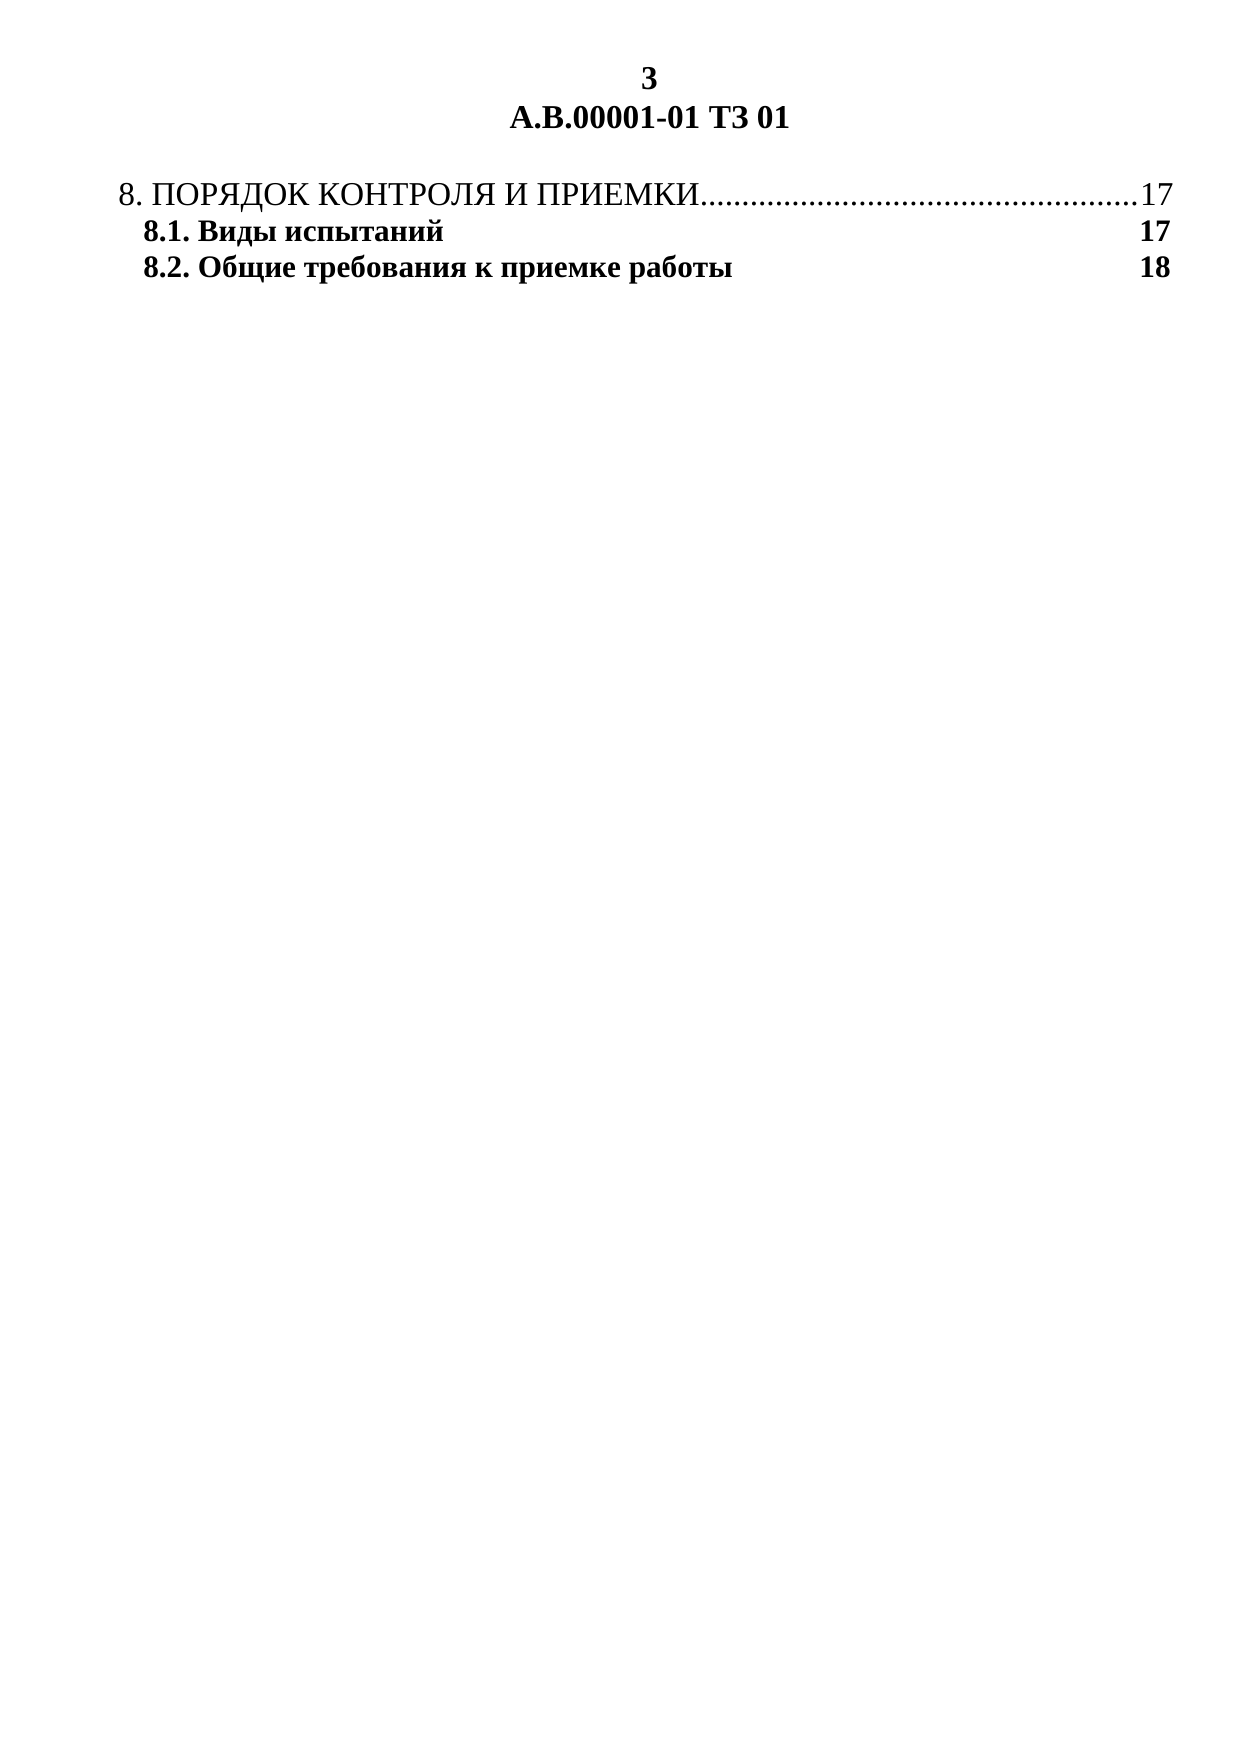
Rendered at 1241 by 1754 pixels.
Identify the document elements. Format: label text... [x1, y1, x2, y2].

text 8.1. Виды испытаний 17 [143, 212, 1181, 248]
text 8. ПОРЯДОК КОНТРОЛЯ И ПРИЕМКИ 17 [118, 174, 1181, 212]
text 8.2. Общие требования к приемке работы 18 [143, 248, 1181, 284]
